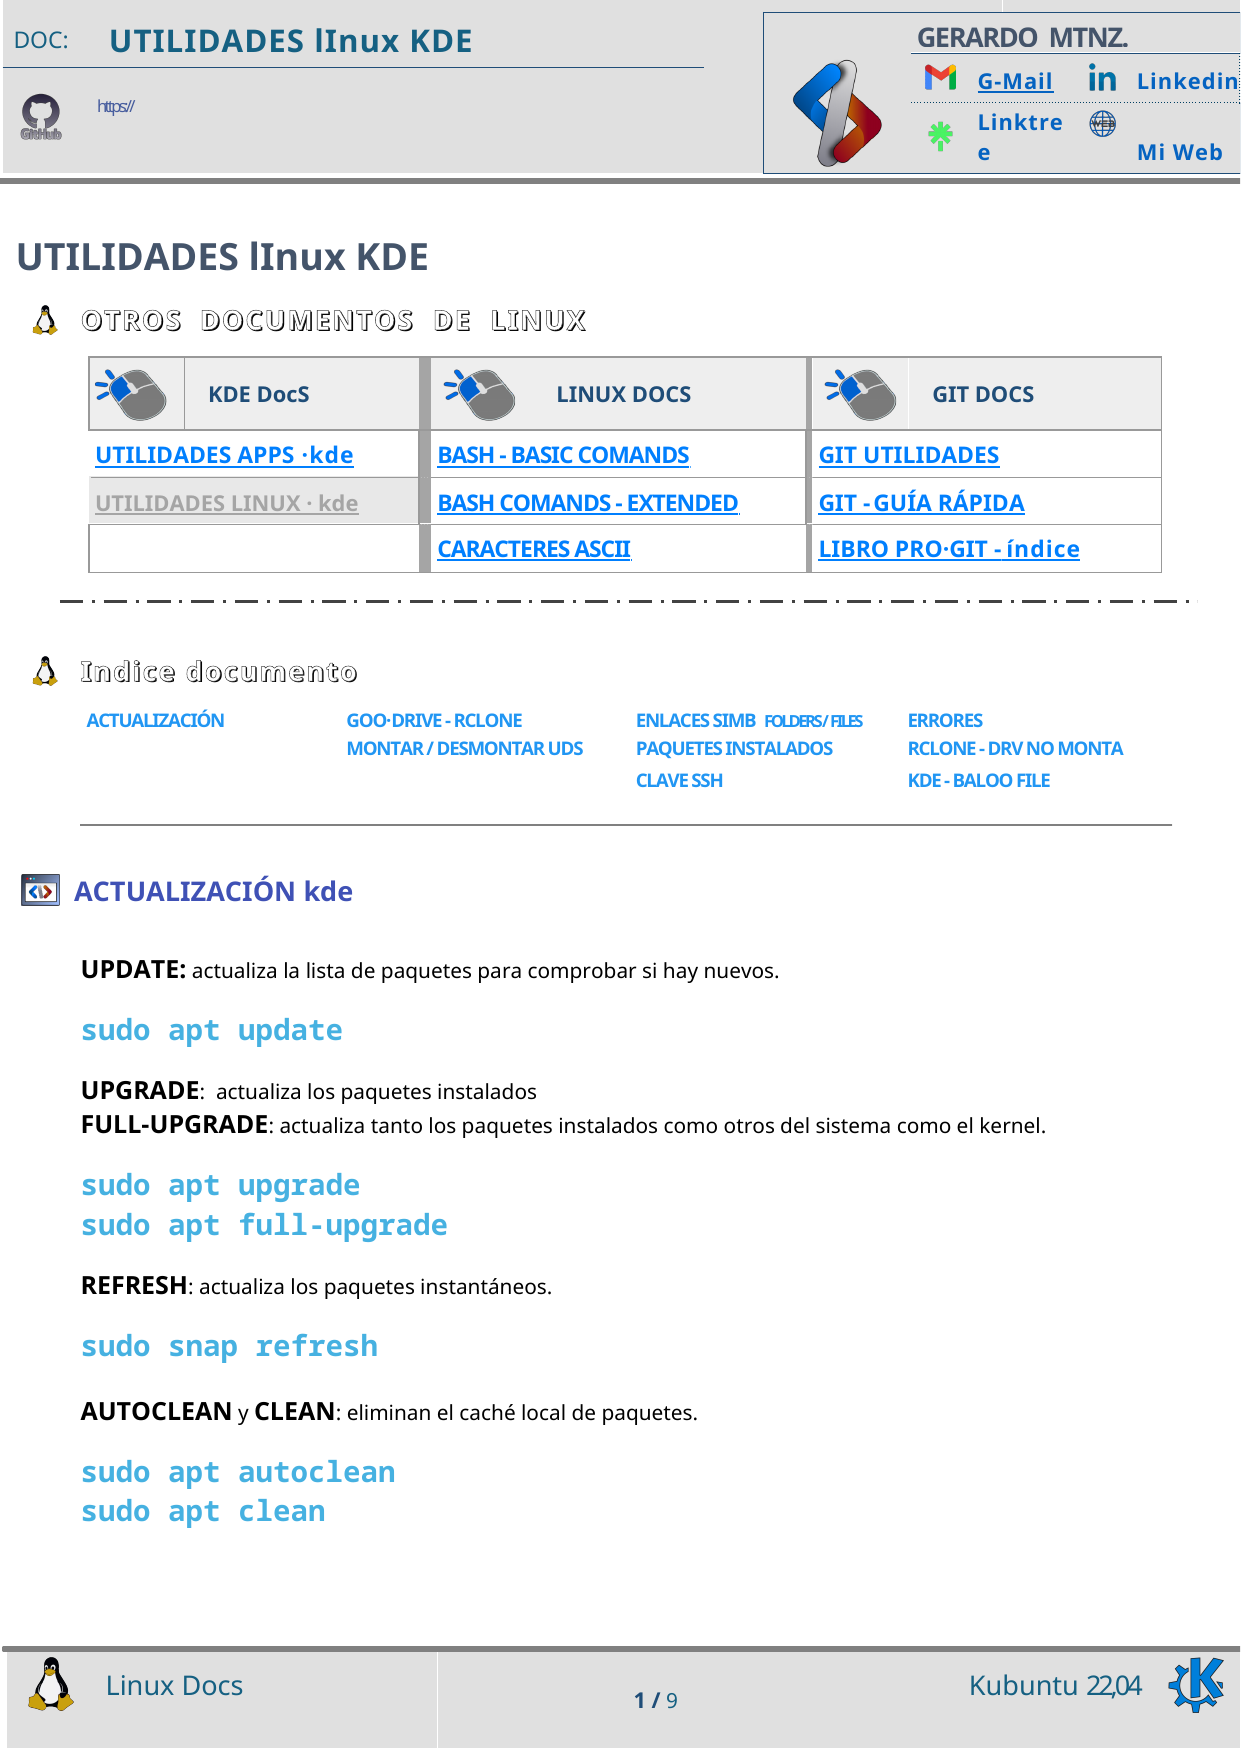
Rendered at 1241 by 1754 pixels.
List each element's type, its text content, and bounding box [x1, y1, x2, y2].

table_cell CARACTERES ASCII [431, 525, 806, 572]
table_cell MONTAR / DESMONTAR UDS [346, 733, 630, 764]
picture [12, 89, 70, 144]
table_cell GIT - GUÍA RÁPIDA [813, 478, 1161, 523]
picture [783, 53, 891, 167]
table_cell [86, 764, 346, 795]
table_header [806, 358, 812, 429]
table_cell BASH - BASIC COMANDS [431, 431, 805, 476]
text AUTOCLEAN y CLEAN: eliminan el caché local de paquetes. [80, 1393, 1172, 1427]
text sudo apt upgrade [80, 1164, 1172, 1204]
table_header [90, 358, 184, 429]
text REFRESH: actualiza los paquetes instantáneos. [80, 1267, 1172, 1302]
picture [443, 363, 516, 424]
table_cell [420, 431, 431, 476]
table_cell [346, 764, 630, 795]
text UPGRADE: actualiza los paquetes instalados [80, 1073, 1172, 1107]
text UPDATE: actualiza la lista de paquetes para comprobar si hay nuevos. [80, 952, 1172, 986]
table_cell [807, 476, 812, 523]
picture [824, 363, 897, 424]
table_header KDE DocS [185, 358, 419, 429]
table_header ERRORES [901, 708, 1173, 733]
table_header ACTUALIZACIÓN [86, 708, 346, 733]
table_cell CLAVE SSH [630, 764, 901, 795]
table_cell LIBRO PRO·GIT - índice [813, 525, 1161, 572]
text sudo apt clean [80, 1491, 1172, 1530]
text sudo apt autoclean [80, 1451, 1172, 1491]
picture [1166, 1655, 1226, 1715]
picture [924, 61, 957, 94]
table_cell [419, 524, 431, 572]
table_header [431, 358, 533, 429]
table_cell [807, 431, 812, 476]
list Indice documento [27, 652, 1172, 689]
list OTROS DOCUMENTOS DE LINUX [27, 301, 1172, 338]
table_header LINUX DOCS [533, 358, 806, 429]
table_header [419, 358, 431, 429]
picture [28, 304, 61, 337]
picture [925, 121, 956, 152]
table_header [813, 358, 908, 429]
text sudo apt update [80, 1009, 1172, 1049]
picture [94, 363, 167, 424]
text sudo apt full-upgrade [80, 1204, 1172, 1244]
text FULL-UPGRADE: actualiza tanto los paquetes instalados como otros del sistema como el kernel. [80, 1107, 1172, 1141]
picture [28, 655, 61, 688]
table_cell UTILIDADES LINUX · kde [89, 476, 418, 523]
picture [21, 874, 60, 906]
table_cell [86, 733, 346, 764]
table_cell [420, 476, 431, 523]
table_cell GIT UTILIDADES [813, 431, 1161, 476]
table_header GOO·DRIVE - RCLONE [346, 708, 630, 733]
picture [1086, 61, 1119, 94]
table_cell UTILIDADES APPS ·kde [89, 431, 418, 476]
text sudo snap refresh [80, 1325, 1172, 1365]
table_cell KDE - BALOO FILE [901, 764, 1173, 795]
table_cell BASH COMANDS - EXTENDED [431, 478, 805, 523]
subtitle ACTUALIZACIÓN kde [21, 872, 1172, 909]
table_cell [806, 524, 812, 572]
table_header GIT DOCS [909, 358, 1161, 429]
table_header ENLACES SIMB FOLDERS / FILES [630, 708, 901, 733]
table_cell RCLONE - DRV NO MONTA [901, 733, 1173, 764]
table_cell PAQUETES INSTALADOS [630, 733, 901, 764]
picture [20, 1655, 80, 1715]
picture [1086, 107, 1119, 140]
table_cell [90, 525, 419, 572]
subtitle UTILIDADES lInux KDE [15, 230, 1172, 281]
